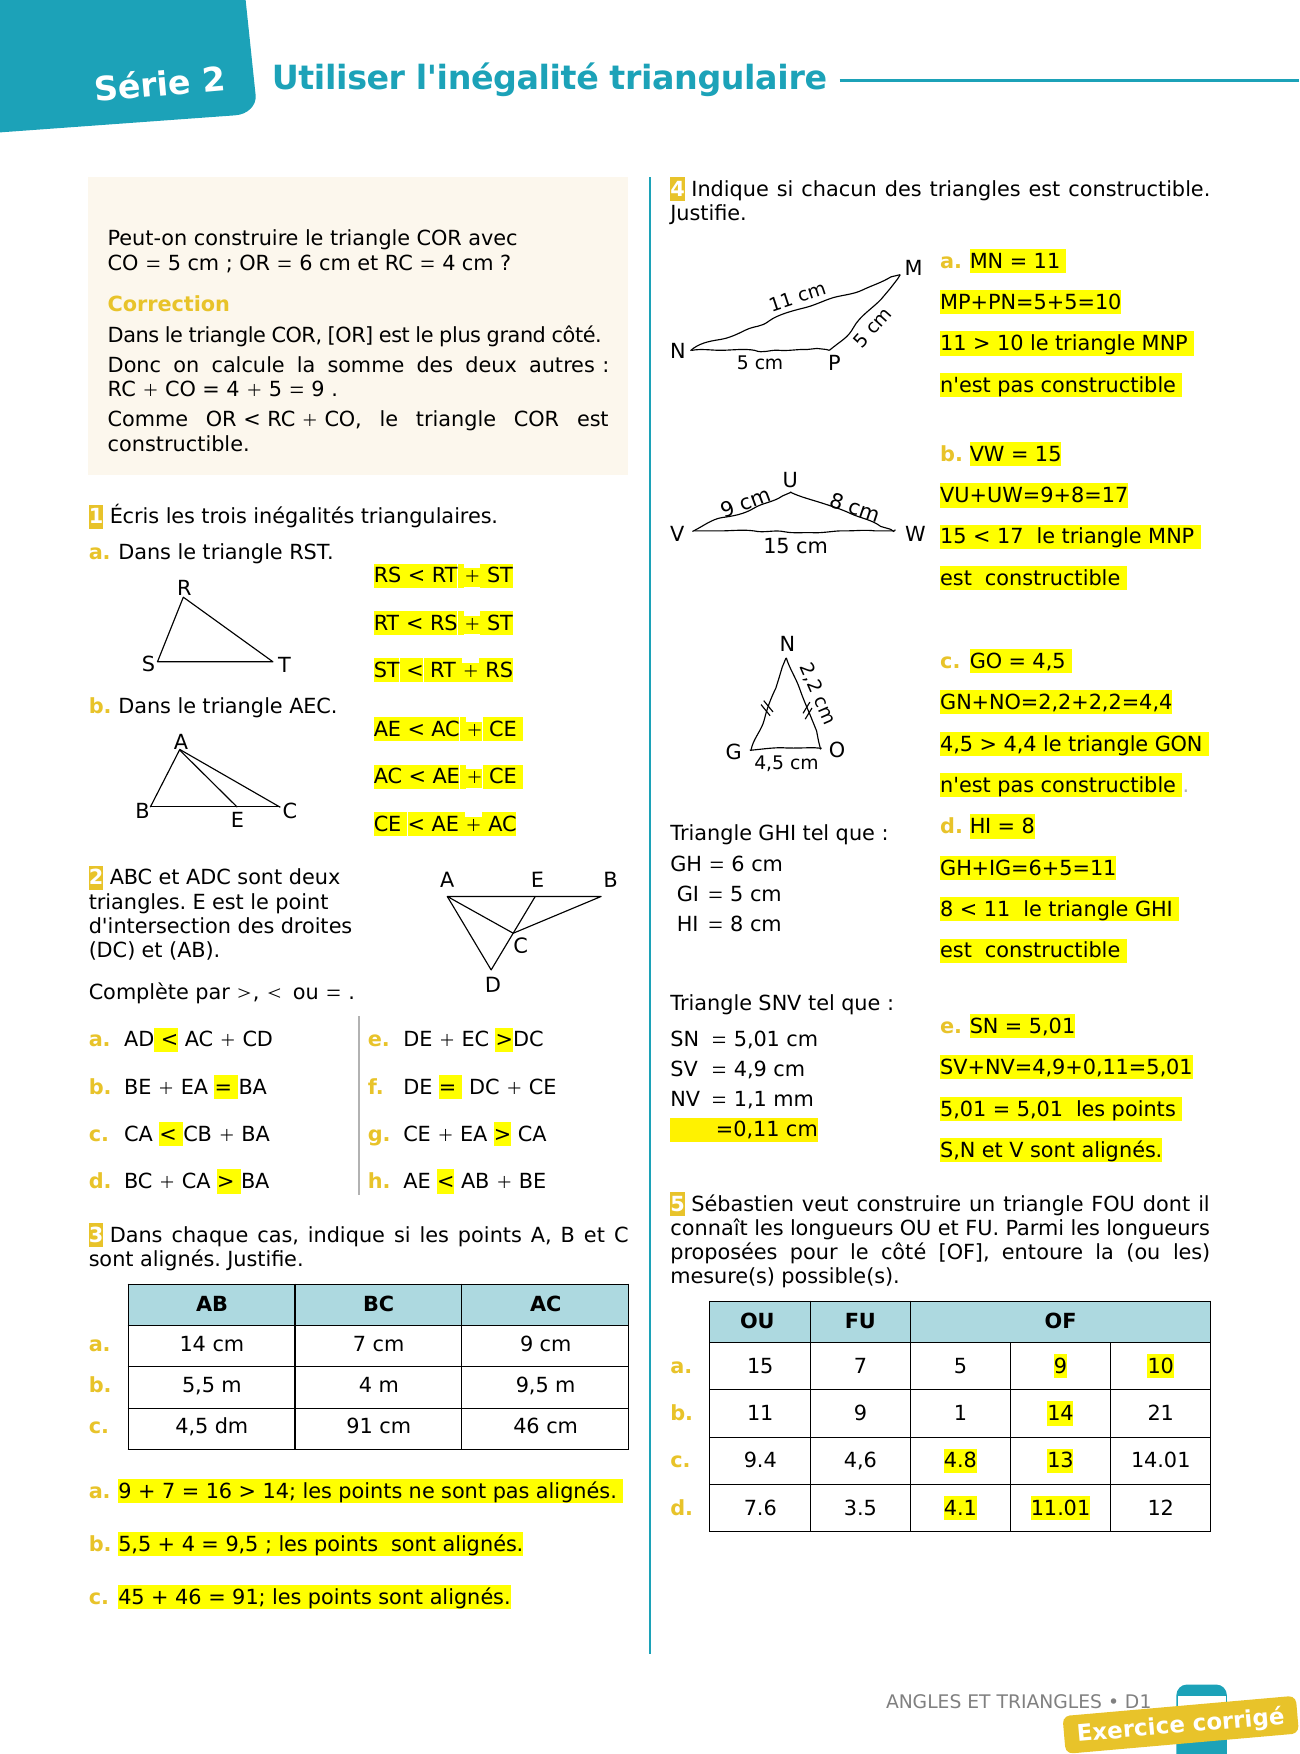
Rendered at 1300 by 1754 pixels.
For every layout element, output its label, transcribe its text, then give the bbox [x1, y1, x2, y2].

table_cell 46 cm [462, 1409, 628, 1449]
list CE < AE  AC [373, 789, 629, 836]
list VU+UW=9+8=17 [940, 466, 1211, 508]
table_cell 11 [710, 1390, 810, 1437]
list CE  EA > CA [368, 1099, 629, 1146]
table_cell [89, 1366, 128, 1407]
table_cell 3,5 [811, 1485, 910, 1531]
text Peut-on construire le triangle COR avec CO = 5 cm ; OR = 6 cm et RC = 4 cm ? [107, 226, 609, 275]
table_cell 4,1 [911, 1485, 1010, 1531]
list RS < RT  ST [373, 541, 629, 588]
subtitle ABC et ADC sont deux triangles. E est le point d'intersection des droites (DC) et (AB). [88, 866, 629, 963]
list CA < CB  BA [88, 1099, 350, 1146]
text Comme OR < RC  CO, le triangle COR est constructible. [107, 407, 609, 456]
list AE < AC  CE [373, 694, 629, 741]
list Triangle GHI tel que : [670, 822, 911, 846]
table_header BC [296, 1285, 461, 1325]
list BC  CA > BA [88, 1146, 350, 1194]
table_header [670, 1301, 709, 1342]
list NV = 1,1 mm [670, 1087, 911, 1112]
list Triangle SNV tel que : [670, 967, 911, 1015]
list 5,01 = 5,01 les points S,N et V sont alignés. [940, 1079, 1211, 1162]
list SV+NV=4,9+0,11=5,01 [940, 1038, 1211, 1079]
table_header AB [129, 1285, 294, 1325]
table_cell [89, 1325, 128, 1366]
table_cell [670, 1389, 709, 1437]
subtitle Indique si chacun des triangles est constructible. Justifie. [670, 177, 1211, 226]
list DE = DC  CE [368, 1052, 629, 1099]
list AC < AE  CE [373, 741, 629, 789]
subtitle Dans chaque cas, indique si les points A, B et C sont alignés. Justifie. [88, 1223, 629, 1272]
list GN+NO=2,2+2,2=4,4 [940, 673, 1211, 714]
subtitle Sébastien veut construire un triangle FOU dont il connaît les longueurs OU et FU. Parmi les longueurs proposées pour le côté [OF], entoure la (ou les) mesure(s) possible(s). [670, 1192, 1211, 1289]
list ST < RT  RS [373, 635, 629, 682]
list VW = 15 [940, 425, 1211, 466]
table_cell 11,01 [1011, 1485, 1110, 1531]
list BE  EA = BA [88, 1052, 350, 1099]
text GI = 5 cm [670, 882, 911, 906]
table_header [89, 1284, 128, 1325]
text Correction [107, 293, 609, 317]
list MP+PN=5+5=10 [940, 273, 1211, 314]
table_cell 14,01 [1111, 1438, 1210, 1484]
table_cell 14 [1011, 1390, 1110, 1437]
table_header OU [710, 1302, 810, 1342]
list MN = 11 [940, 232, 1211, 273]
table_cell 4,8 [911, 1438, 1010, 1484]
table_cell 4 m [296, 1367, 461, 1407]
table_cell 7 cm [296, 1326, 461, 1366]
list Dans le triangle RST. [88, 541, 344, 565]
table_cell [670, 1342, 709, 1389]
list 8 < 11 le triangle GHI est constructible [940, 880, 1211, 963]
list GO = 4,5 [940, 632, 1211, 673]
subtitle Complète par ,  ou = . [88, 980, 629, 1004]
table_cell 5,5 m [129, 1367, 294, 1407]
list 5,5 + 4 = 9,5 ; les points sont alignés. [88, 1515, 629, 1556]
text SN = 5,01 cm [670, 1027, 911, 1051]
table_cell 91 cm [296, 1409, 461, 1449]
list 45 + 46 = 91; les points sont alignés. [88, 1568, 629, 1609]
table_cell 9,5 m [462, 1367, 628, 1407]
table_cell 4,6 [811, 1438, 910, 1484]
table_cell 4,5 dm [129, 1409, 294, 1449]
list RT < RS  ST [373, 588, 629, 635]
table_cell 21 [1111, 1390, 1210, 1437]
table_cell 13 [1011, 1438, 1110, 1484]
table_header AC [462, 1285, 628, 1325]
subtitle Écris les trois inégalités triangulaires. [88, 504, 629, 529]
list 9 + 7 = 16 > 14; les points ne sont pas alignés. [88, 1462, 629, 1503]
table_header OF [911, 1302, 1210, 1342]
table_cell [670, 1484, 709, 1531]
table_cell 7 [811, 1343, 910, 1389]
list GH+IG=6+5=11 [940, 839, 1211, 880]
list Dans le triangle AEC. [88, 694, 344, 718]
table_cell 14 cm [129, 1326, 294, 1366]
table_cell 15 [710, 1343, 810, 1389]
list HI = 8 cm [670, 912, 911, 936]
table_cell [89, 1408, 128, 1449]
table_cell 9 [1011, 1343, 1110, 1389]
table_cell 9 cm [462, 1326, 628, 1366]
list AD < AC  CD [88, 1016, 350, 1052]
list HI = 8 [940, 797, 1211, 839]
list SN = 5,01 [940, 997, 1211, 1038]
table_cell [670, 1437, 709, 1484]
text Dans le triangle COR, [OR] est le plus grand côté. [107, 323, 609, 347]
table_cell 10 [1111, 1343, 1210, 1389]
text GH = 6 cm [670, 852, 911, 876]
text Donc on calcule la somme des deux autres : RC  CO = 4  5 = 9 . [107, 353, 609, 402]
text SV = 4,9 cm [670, 1057, 911, 1081]
list =0,11 cm [670, 1118, 911, 1142]
table_header FU [811, 1302, 910, 1342]
table_cell 9 [811, 1390, 910, 1437]
table_cell 12 [1111, 1485, 1210, 1531]
list 11 > 10 le triangle MNP n'est pas constructible [940, 314, 1211, 397]
list 15 < 17 le triangle MNP est constructible [940, 508, 1211, 590]
table_cell 7,6 [710, 1485, 810, 1531]
list AE < AB  BE [368, 1146, 629, 1194]
table_cell 1 [911, 1390, 1010, 1437]
table_cell 9,4 [710, 1438, 810, 1484]
list 4,5 > 4,4 le triangle GON n'est pas constructible . [940, 714, 1211, 797]
list DE  EC >DC [368, 1016, 629, 1052]
table_cell 5 [911, 1343, 1010, 1389]
